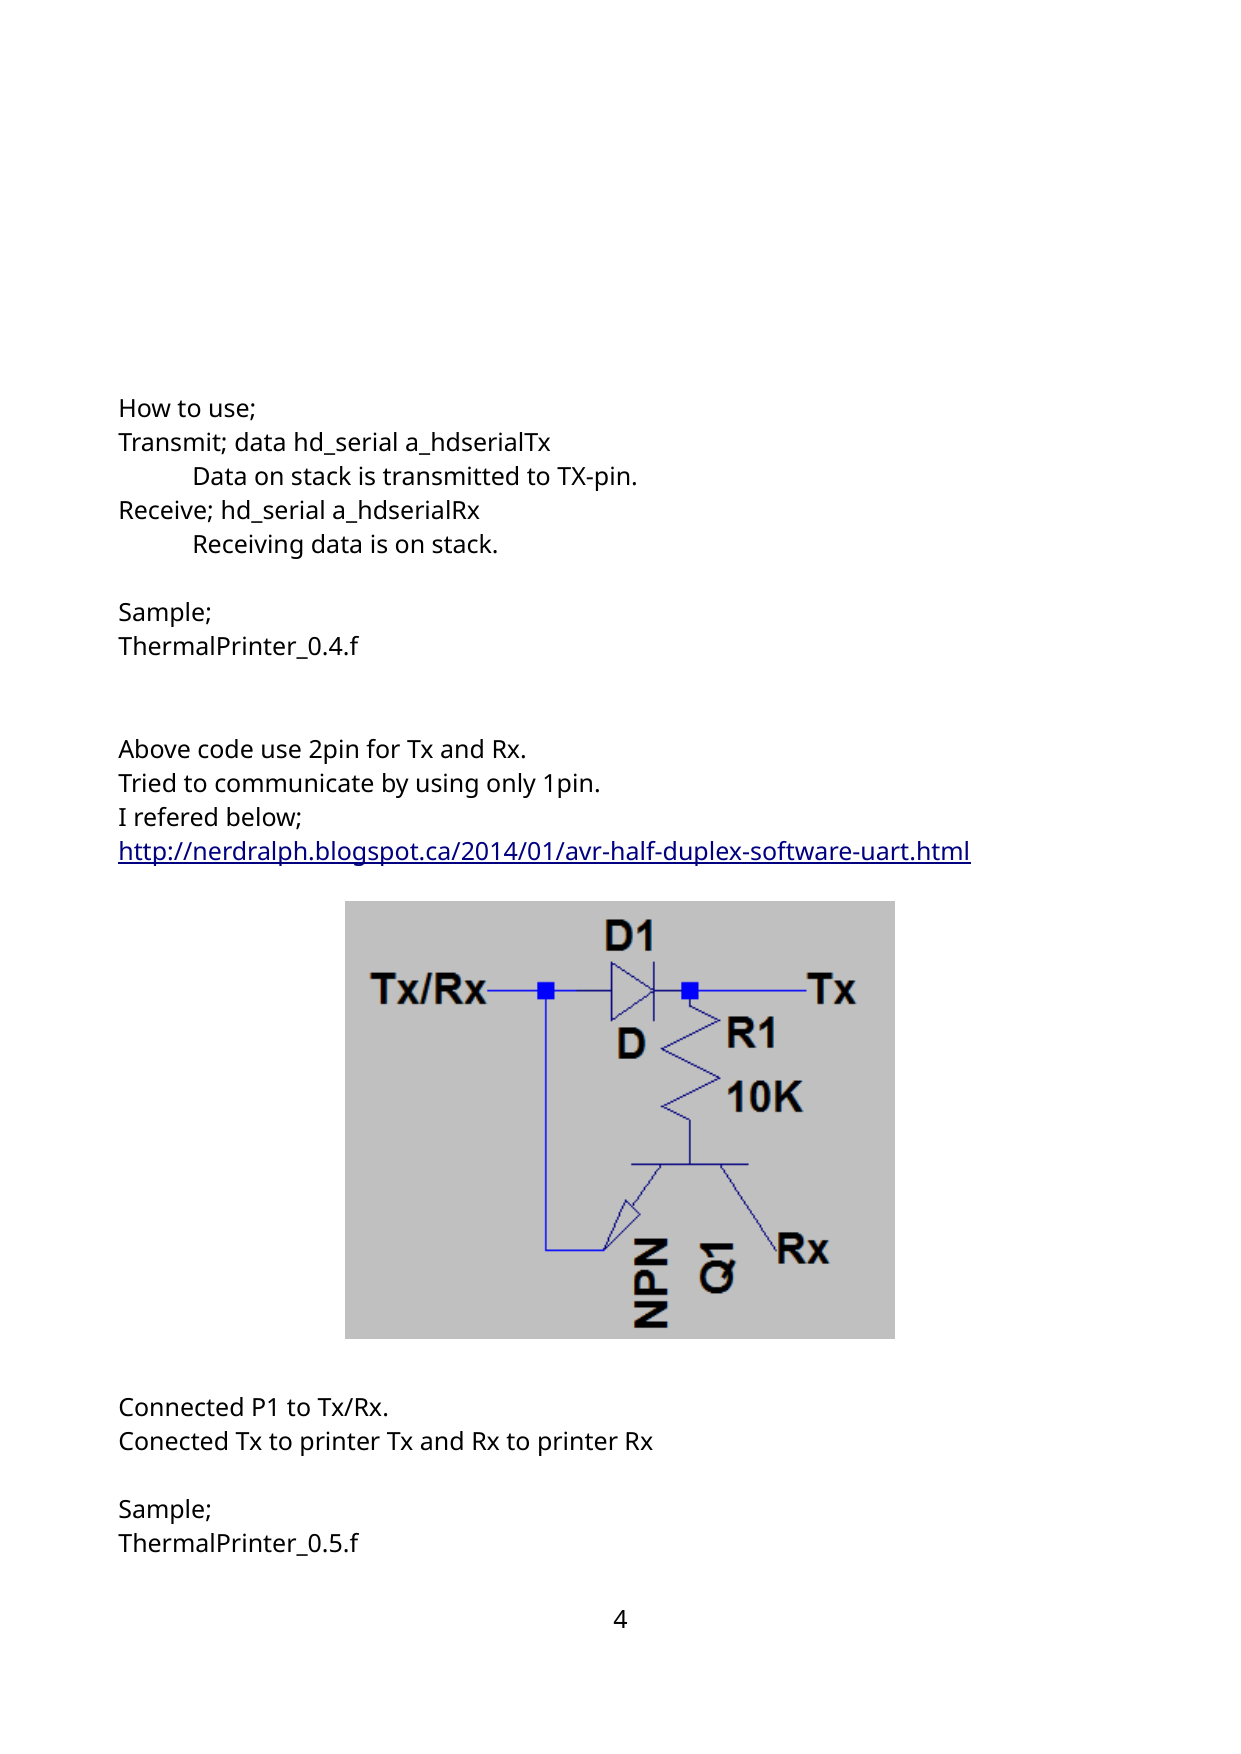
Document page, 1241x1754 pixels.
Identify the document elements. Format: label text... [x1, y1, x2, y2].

text I refered below; [118, 799, 1122, 833]
text Receive; hd_serial a_hdserialRx [118, 493, 1122, 527]
text How to use; [118, 391, 1122, 425]
text Sample; [118, 1492, 1122, 1526]
text Connected P1 to Tx/Rx. [118, 1390, 1122, 1424]
picture [345, 901, 895, 1339]
text Data on stack is transmitted to TX-pin. [118, 459, 1122, 493]
text Sample; [118, 595, 1122, 629]
text http://nerdralph.blogspot.ca/2014/01/avr-half-duplex-software-uart.html [118, 833, 1122, 867]
text Receiving data is on stack. [118, 527, 1122, 561]
text Above code use 2pin for Tx and Rx. [118, 731, 1122, 765]
text Conected Tx to printer Tx and Rx to printer Rx [118, 1424, 1122, 1458]
text ThermalPrinter_0.5.f [118, 1526, 1122, 1560]
text Transmit; data hd_serial a_hdserialTx [118, 425, 1122, 459]
text ThermalPrinter_0.4.f [118, 629, 1122, 663]
text Tried to communicate by using only 1pin. [118, 765, 1122, 799]
